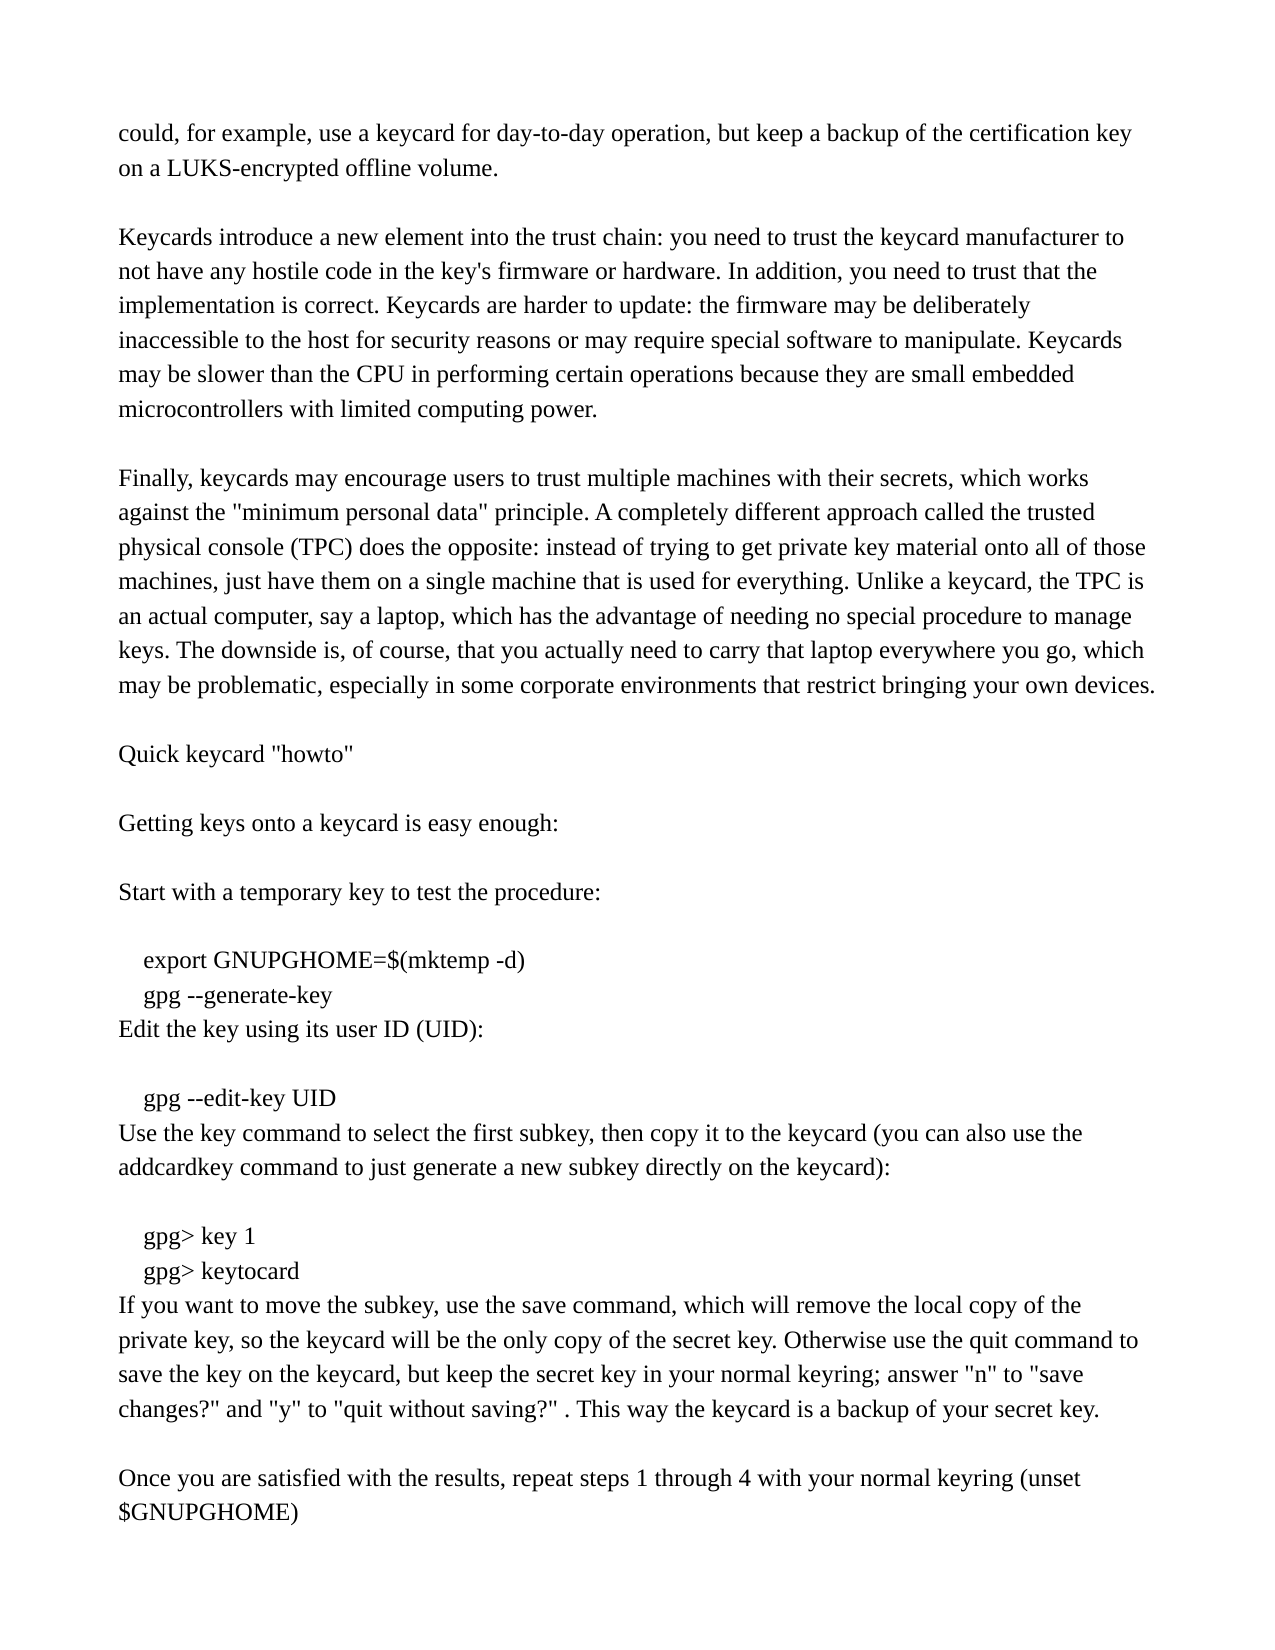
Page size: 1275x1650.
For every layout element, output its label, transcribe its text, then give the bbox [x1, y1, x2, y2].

text Use the key command to select the first subkey, then copy it to the keycard (you can also use the addcardkey command to just generate a new subkey directly on the keycard): [118, 1118, 1157, 1181]
text gpg --edit-key UID [118, 1083, 1157, 1112]
text gpg> keytocard [118, 1256, 1157, 1285]
text could, for example, use a keycard for day-to-day operation, but keep a backup of the certification key on a LUKS-encrypted offline volume. [118, 118, 1157, 181]
text gpg --generate-key [118, 980, 1157, 1009]
text Quick keycard "howto" [118, 739, 1157, 767]
text gpg> key 1 [118, 1221, 1157, 1250]
text Finally, keycards may encourage users to trust multiple machines with their secrets, which works against the "minimum personal data" principle. A completely different approach called the trusted physical console (TPC) does the opposite: instead of trying to get private key material onto all of those machines, just have them on a single machine that is used for everything. Unlike a keycard, the TPC is an actual computer, say a laptop, which has the advantage of needing no special procedure to manage keys. The downside is, of course, that you actually need to carry that laptop everywhere you go, which may be problematic, especially in some corporate environments that restrict bringing your own devices. [118, 463, 1157, 698]
text Once you are satisfied with the results, repeat steps 1 through 4 with your normal keyring (unset $GNUPGHOME) [118, 1463, 1157, 1526]
text Start with a temporary key to test the procedure: [118, 877, 1157, 905]
text Getting keys onto a keycard is easy enough: [118, 808, 1157, 836]
text Edit the key using its user ID (UID): [118, 1014, 1157, 1043]
text Keycards introduce a new element into the trust chain: you need to trust the keycard manufacturer to not have any hostile code in the key's firmware or hardware. In addition, you need to trust that the implementation is correct. Keycards are harder to update: the firmware may be deliberately inaccessible to the host for security reasons or may require special software to manipulate. Keycards may be slower than the CPU in performing certain operations because they are small embedded microcontrollers with limited computing power. [118, 222, 1157, 423]
text If you want to move the subkey, use the save command, which will remove the local copy of the private key, so the keycard will be the only copy of the secret key. Otherwise use the quit command to save the key on the keycard, but keep the secret key in your normal keyring; answer "n" to "save changes?" and "y" to "quit without saving?" . This way the keycard is a backup of your secret key. [118, 1290, 1157, 1423]
text export GNUPGHOME=$(mktemp -d) [118, 946, 1157, 974]
